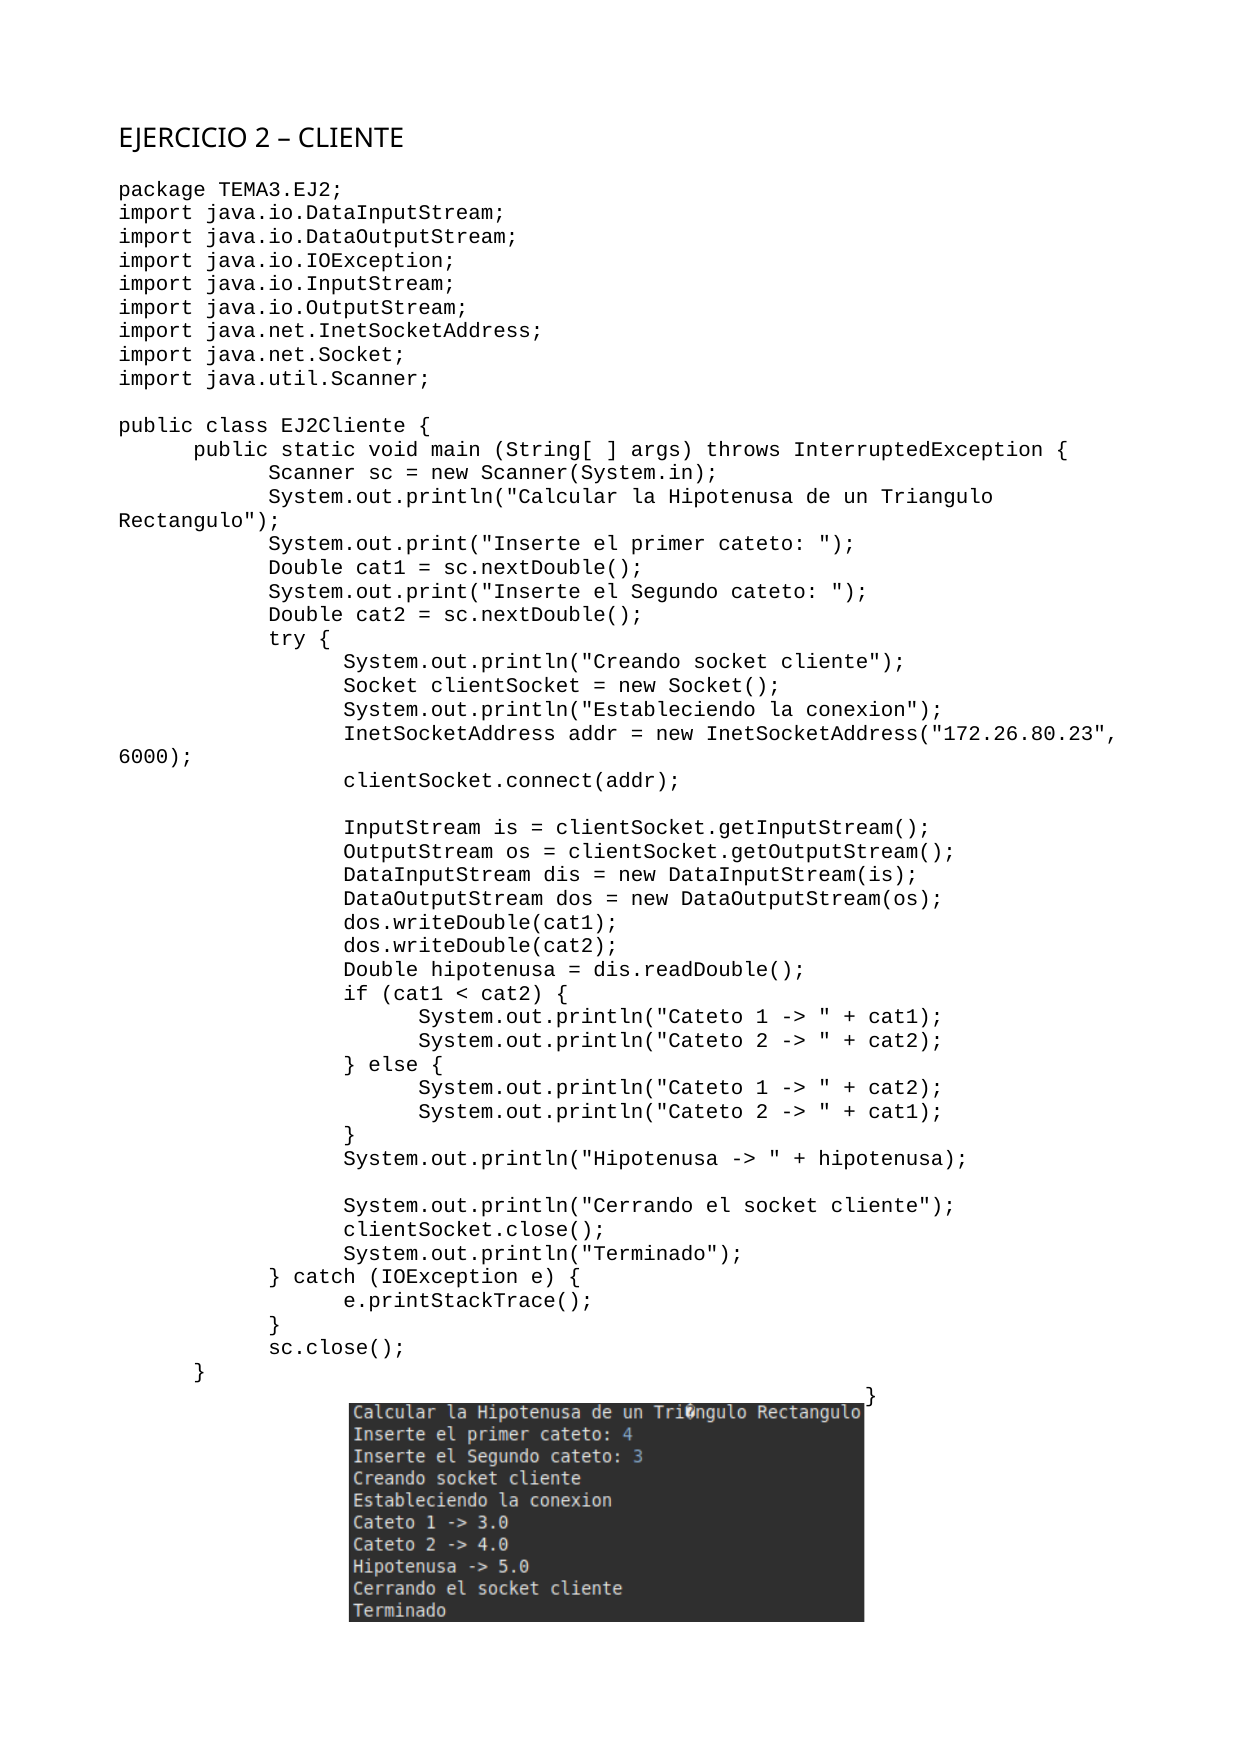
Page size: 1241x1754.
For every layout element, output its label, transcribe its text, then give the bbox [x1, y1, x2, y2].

text public static void main (String[ ] args) throws InterruptedException { [118, 439, 1122, 462]
text DataOutputStream dos = new DataOutputStream(os); [118, 888, 1122, 912]
text import java.io.OutputStream; [118, 297, 1122, 321]
text import java.io.DataInputStream; [118, 202, 1122, 226]
text System.out.println("Terminado"); [118, 1243, 1122, 1266]
text if (cat1 < cat2) { [118, 983, 1122, 1006]
text import java.net.InetSocketAddress; [118, 321, 1122, 344]
text clientSocket.close(); [118, 1219, 1122, 1243]
text e.printStackTrace(); [118, 1290, 1122, 1314]
text InputStream is = clientSocket.getInputStream(); [118, 817, 1122, 841]
text import java.io.DataOutputStream; [118, 226, 1122, 249]
text System.out.println("Creando socket cliente"); [118, 652, 1122, 675]
text InetSocketAddress addr = new InetSocketAddress("172.26.80.23", 6000); [118, 722, 1122, 770]
text Scanner sc = new Scanner(System.in); [118, 462, 1122, 486]
text System.out.println("Cateto 2 -> " + cat1); [118, 1101, 1122, 1124]
text } [118, 1361, 1122, 1384]
text System.out.print("Inserte el Segundo cateto: "); [118, 581, 1122, 604]
text System.out.println("Hipotenusa -> " + hipotenusa); [118, 1148, 1122, 1172]
text } [118, 1124, 1122, 1148]
text System.out.println("Cerrando el socket cliente"); [118, 1195, 1122, 1219]
text public class EJ2Cliente { [118, 415, 1122, 439]
text import java.net.Socket; [118, 344, 1122, 368]
text System.out.println("Cateto 1 -> " + cat1); [118, 1006, 1122, 1030]
text OutputStream os = clientSocket.getOutputStream(); [118, 841, 1122, 864]
text Socket clientSocket = new Socket(); [118, 675, 1122, 699]
text dos.writeDouble(cat1); [118, 912, 1122, 935]
picture [348, 1403, 865, 1622]
text import java.io.InputStream; [118, 273, 1122, 297]
text Double hipotenusa = dis.readDouble(); [118, 959, 1122, 983]
text import java.util.Scanner; [118, 368, 1122, 391]
text } else { [118, 1053, 1122, 1077]
text clientSocket.connect(addr); [118, 770, 1122, 793]
text dos.writeDouble(cat2); [118, 935, 1122, 959]
text System.out.println("Calcular la Hipotenusa de un Triangulo Rectangulo"); [118, 486, 1122, 533]
text System.out.println("Cateto 1 -> " + cat2); [118, 1077, 1122, 1101]
text Double cat1 = sc.nextDouble(); [118, 557, 1122, 581]
text System.out.println("Estableciendo la conexion"); [118, 699, 1122, 722]
text } [118, 1384, 1122, 1408]
text import java.io.IOException; [118, 249, 1122, 273]
text Double cat2 = sc.nextDouble(); [118, 604, 1122, 628]
text EJERCICIO 2 – CLIENTE [118, 118, 1122, 155]
text } catch (IOException e) { [118, 1266, 1122, 1290]
text System.out.print("Inserte el primer cateto: "); [118, 533, 1122, 557]
text System.out.println("Cateto 2 -> " + cat2); [118, 1030, 1122, 1053]
text sc.close(); [118, 1337, 1122, 1361]
text package TEMA3.EJ2; [118, 179, 1122, 202]
text try { [118, 628, 1122, 652]
text } [118, 1314, 1122, 1337]
text DataInputStream dis = new DataInputStream(is); [118, 864, 1122, 888]
